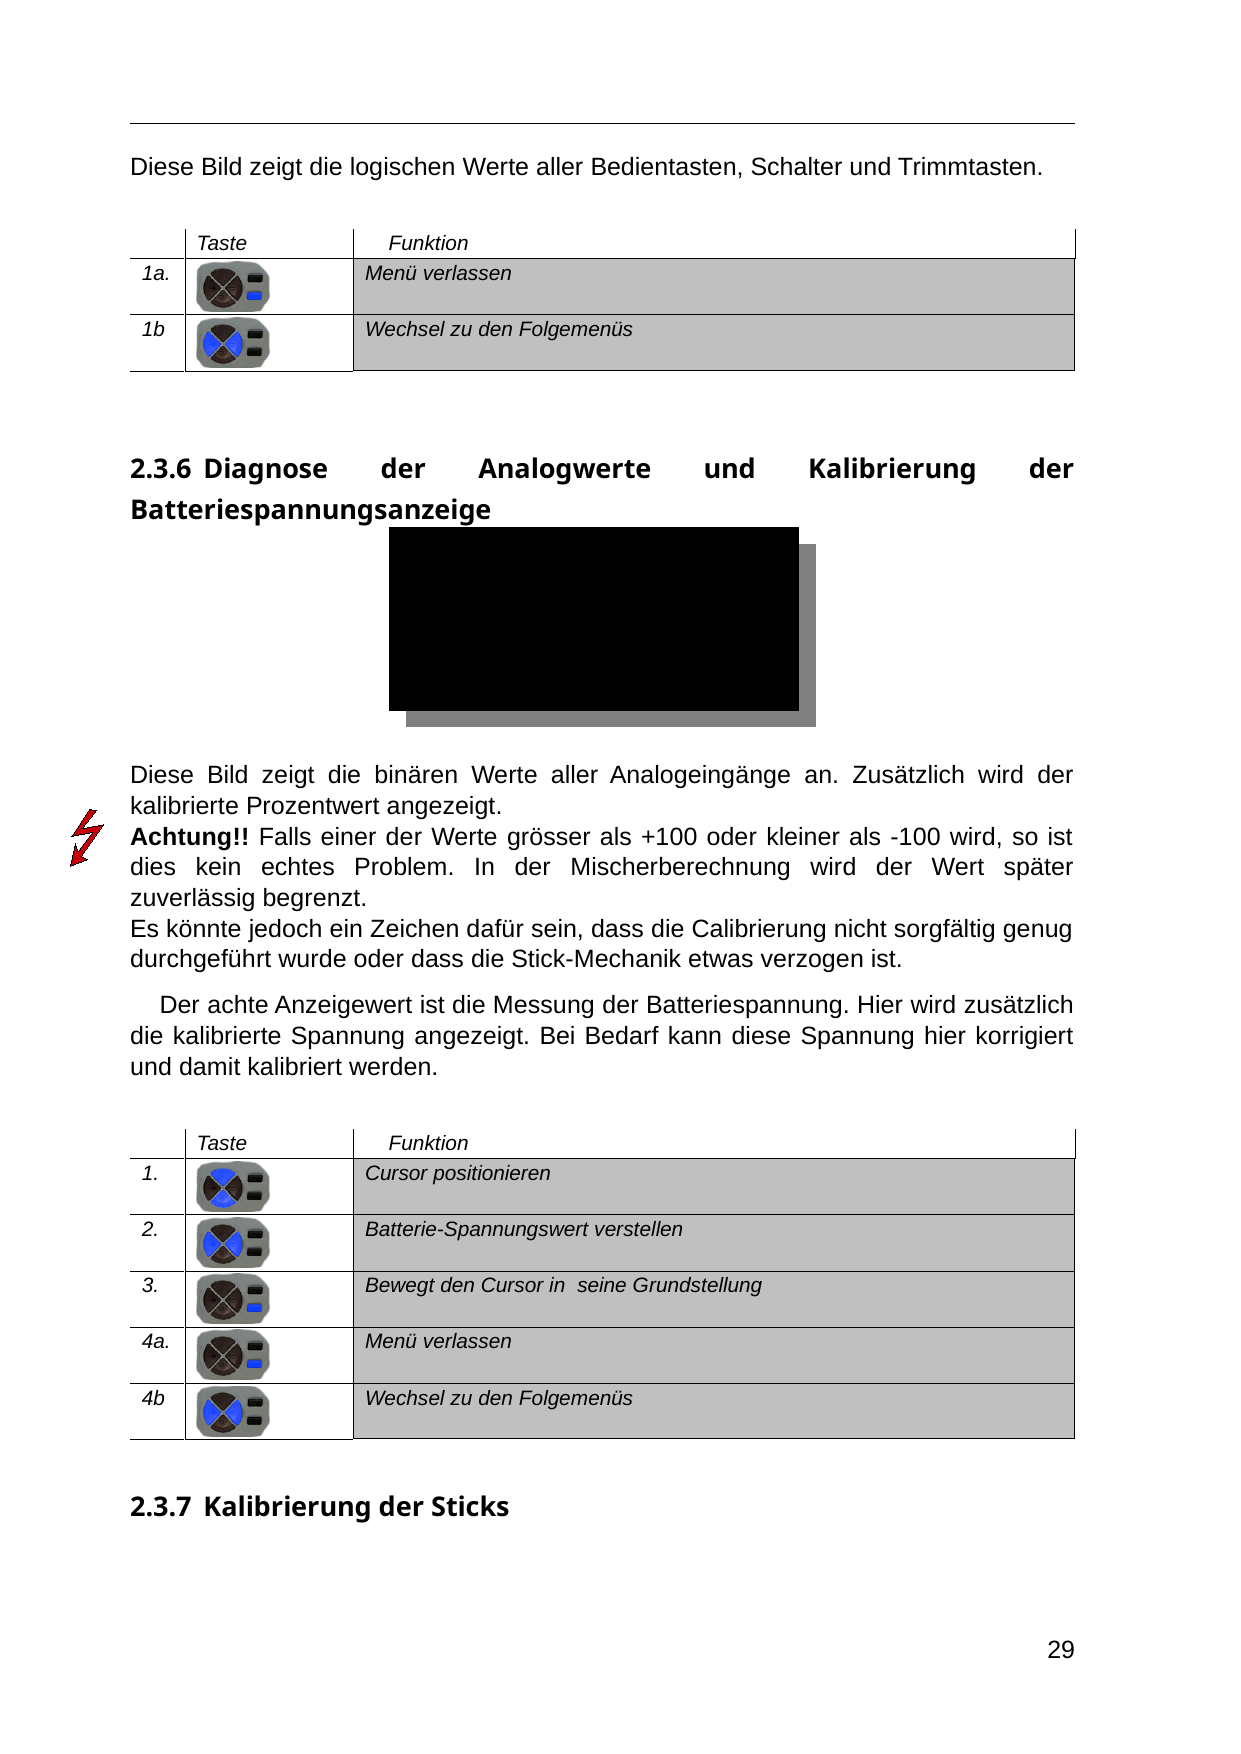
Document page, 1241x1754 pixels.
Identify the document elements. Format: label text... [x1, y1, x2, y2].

table_cell [186, 1328, 353, 1383]
table_cell [186, 1159, 353, 1214]
table_cell 1. [130, 1159, 184, 1214]
picture [196, 1386, 271, 1437]
table_cell Cursor positionieren [354, 1159, 1074, 1214]
table_cell [186, 1384, 353, 1439]
table_cell [186, 1272, 353, 1327]
table_header [130, 1129, 184, 1158]
table_cell [186, 1215, 353, 1271]
table_header Taste [186, 1129, 353, 1158]
table_cell Wechsel zu den Folgemenüs [354, 1384, 1074, 1438]
table_cell 1a. [130, 259, 184, 314]
table_cell Bewegt den Cursor in seine Grundstellung [354, 1272, 1074, 1327]
picture [196, 1217, 271, 1268]
table_header Taste [186, 229, 353, 258]
text Diese Bild zeigt die binären Werte aller Analogeingänge an. Zusätzlich wird der kalibrierte Prozentwert angezeigt. Achtung!! Falls einer der Werte grösser als +100 oder kleiner als -100 wird, so ist dies kein echtes Problem. In der Mischerberechnung wird der Wert später zuverlässig begrenzt. [130, 761, 1075, 912]
table_cell 4a. [130, 1328, 184, 1383]
subtitle Diagnose der Analogwerte und Kalibrierung der Batteriespannungsanzeige [130, 450, 1075, 527]
table_header Funktion [354, 1129, 1075, 1158]
text ­ [130, 1543, 1075, 1571]
text Es könnte jedoch ein Zeichen dafür sein, dass die Calibrierung nicht sorgfältig genug durchgeführt wurde oder dass die Stick-Mechanik etwas verzogen ist. [130, 914, 1075, 973]
table_cell 3. [130, 1272, 184, 1327]
text Der achte Anzeigewert ist die Messung der Batteriespannung. Hier wird zusätzlich die kalibrierte Spannung angezeigt. Bei Bedarf kann diese Spannung hier korrigiert und damit kalibriert werden. [130, 991, 1075, 1081]
picture [196, 317, 271, 368]
table_cell Batterie-Spannungswert verstellen [354, 1215, 1074, 1271]
table_header Funktion [354, 229, 1075, 258]
subtitle Kalibrierung der Sticks [130, 1488, 1075, 1524]
text Diese Bild zeigt die logischen Werte aller Bedientasten, Schalter und Trimmtasten. [130, 152, 1075, 181]
picture [196, 1273, 271, 1324]
table_cell 1b [130, 315, 184, 371]
picture [196, 1329, 271, 1380]
table_header [130, 229, 184, 258]
table_cell [186, 315, 353, 371]
picture [196, 261, 271, 312]
table_cell Wechsel zu den Folgemenüs [354, 315, 1074, 370]
table_cell 2. [130, 1215, 184, 1271]
table_cell 4b [130, 1384, 184, 1439]
table_cell [186, 259, 353, 314]
picture [196, 1161, 271, 1212]
table_cell Menü verlassen [354, 1328, 1074, 1383]
table_cell Menü verlassen [354, 259, 1074, 314]
